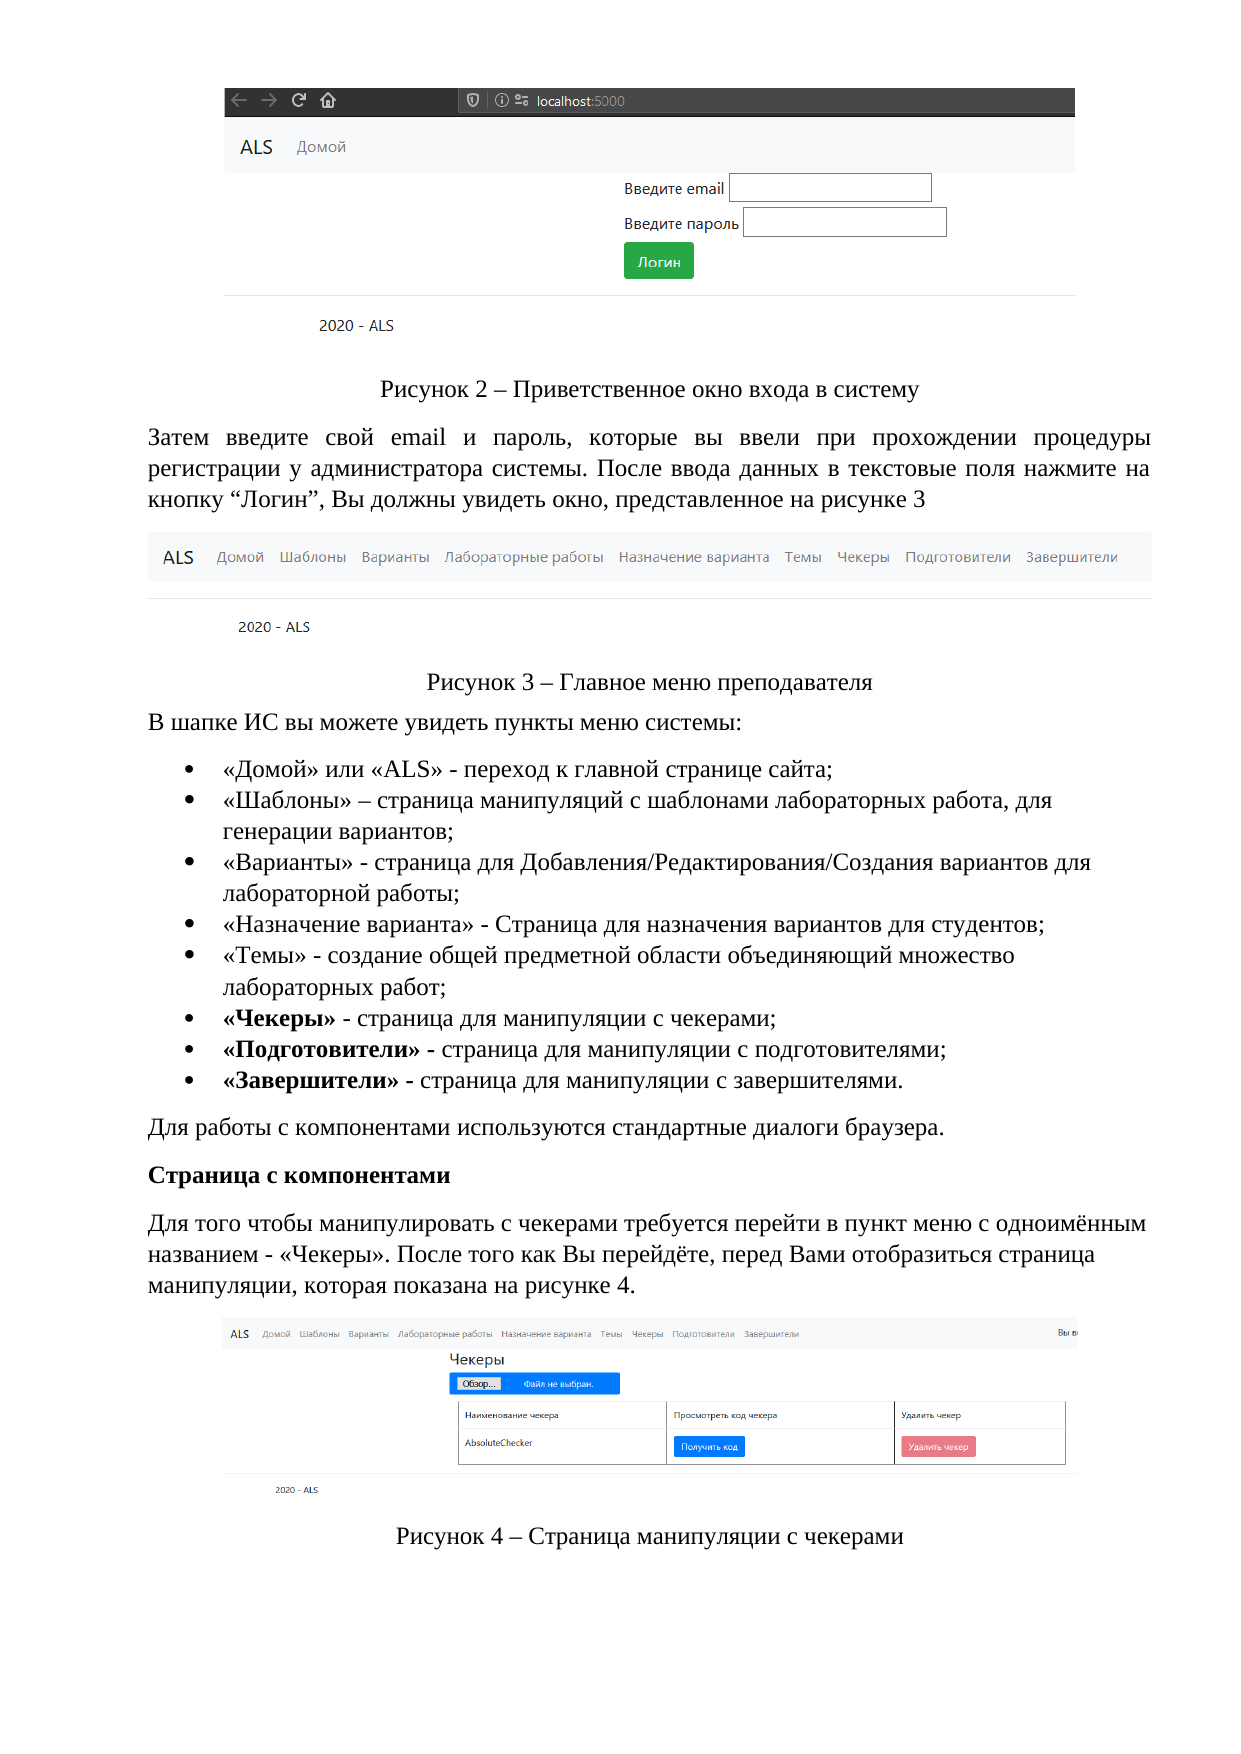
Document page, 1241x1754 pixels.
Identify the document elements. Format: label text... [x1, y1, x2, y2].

picture [147, 532, 1152, 649]
text Для работы с компонентами используются стандартные диалоги браузера. [148, 1112, 1152, 1141]
text Для того чтобы манипулировать с чекерами требуется перейти в пункт меню с одноимённым названием - «Чекеры». После того как Вы перейдёте, перед Вами отобразиться страница манипуляции, которая показана на рисунке 4. [148, 1208, 1152, 1299]
text Страница с компонентами [148, 1160, 1152, 1189]
list «Варианты» - страница для Добавления/Редактирования/Создания вариантов для лабораторной работы; [185, 847, 1152, 907]
list «Шаблоны» – страница манипуляций с шаблонами лабораторных работа, для генерации вариантов; [185, 785, 1152, 845]
list «Завершители» - страница для манипуляции с завершителями. [185, 1065, 1152, 1093]
list «Чекеры» - страница для манипуляции с чекерами; [185, 1003, 1152, 1031]
text Рисунок 3 – Главное меню преподавателя [148, 667, 1152, 696]
picture [221, 1317, 1078, 1502]
text Затем введите свой email и пароль, которые вы ввели при прохождении процедуры регистрации у администратора системы. После ввода данных в текстовые поля нажмите на кнопку “Логин”, Вы должны увидеть окно, представленное на рисунке 3 [148, 422, 1152, 513]
text Рисунок 2 – Приветственное окно входа в систему [148, 374, 1152, 403]
text Рисунок 4 – Страница манипуляции с чекерами [148, 1521, 1152, 1550]
list «Темы» - создание общей предметной области объединяющий множество лабораторных работ; [185, 941, 1152, 1000]
list «Домой» или «ALS» - переход к главной странице сайта; [185, 754, 1152, 783]
text В шапке ИС вы можете увидеть пункты меню системы: [148, 707, 1152, 735]
list «Подготовители» - страница для манипуляции с подготовителями; [185, 1034, 1152, 1062]
list «Назначение варианта» - Страница для назначения вариантов для студентов; [185, 909, 1152, 938]
